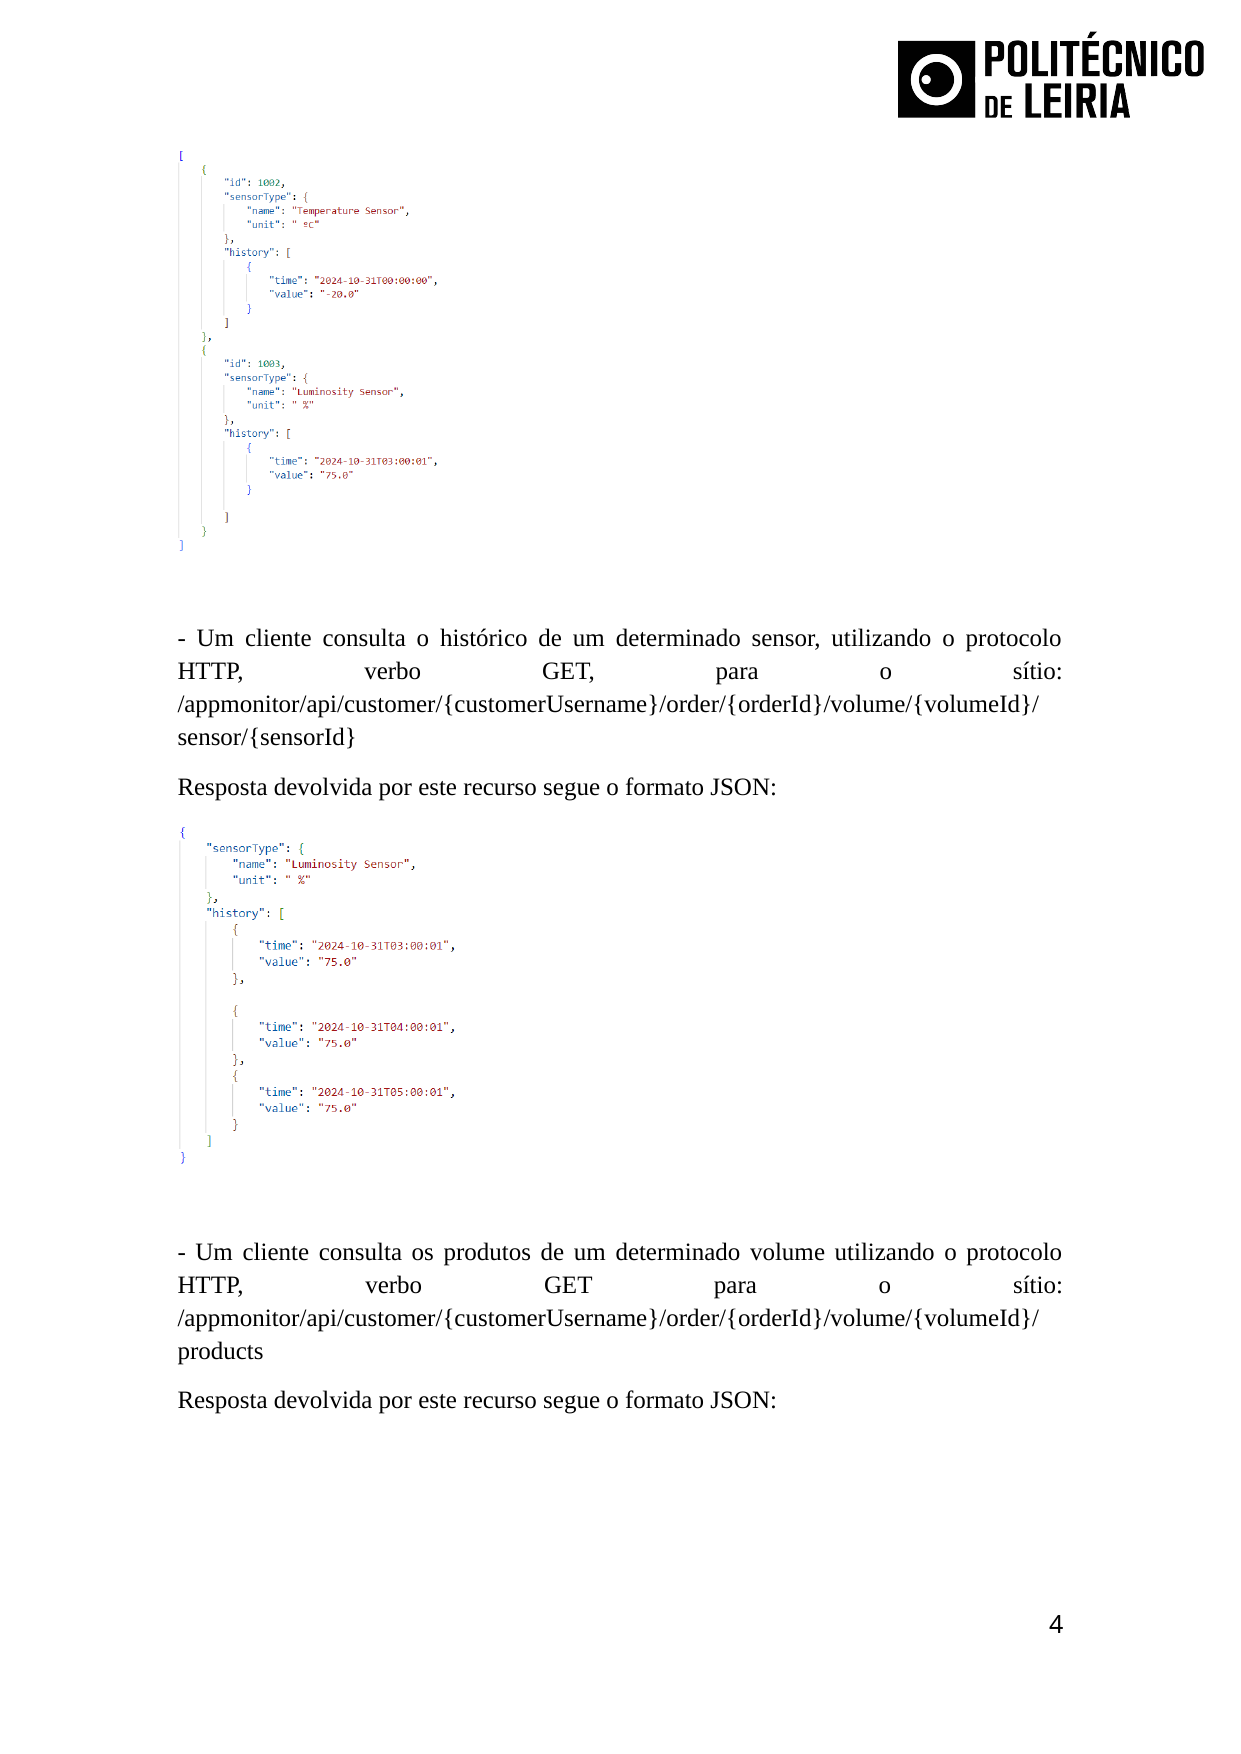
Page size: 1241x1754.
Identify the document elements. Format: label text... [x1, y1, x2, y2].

text - Um cliente consulta os produtos de um determinado volume utilizando o protocolo HTTP, verbo GET para o sítio: /appmonitor/api/customer/{customerUsername}/order/{orderId}/volume/{volumeId}/products [177, 1237, 1063, 1364]
text Resposta devolvida por este recurso segue o formato JSON: [177, 772, 1063, 801]
text - Um cliente consulta o histórico de um determinado sensor, utilizando o protocolo HTTP, verbo GET, para o sítio: /appmonitor/api/customer/{customerUsername}/order/{orderId}/volume/{volumeId}/sensor/{sensorId} [177, 623, 1063, 751]
text Resposta devolvida por este recurso segue o formato JSON: [177, 1385, 1063, 1414]
